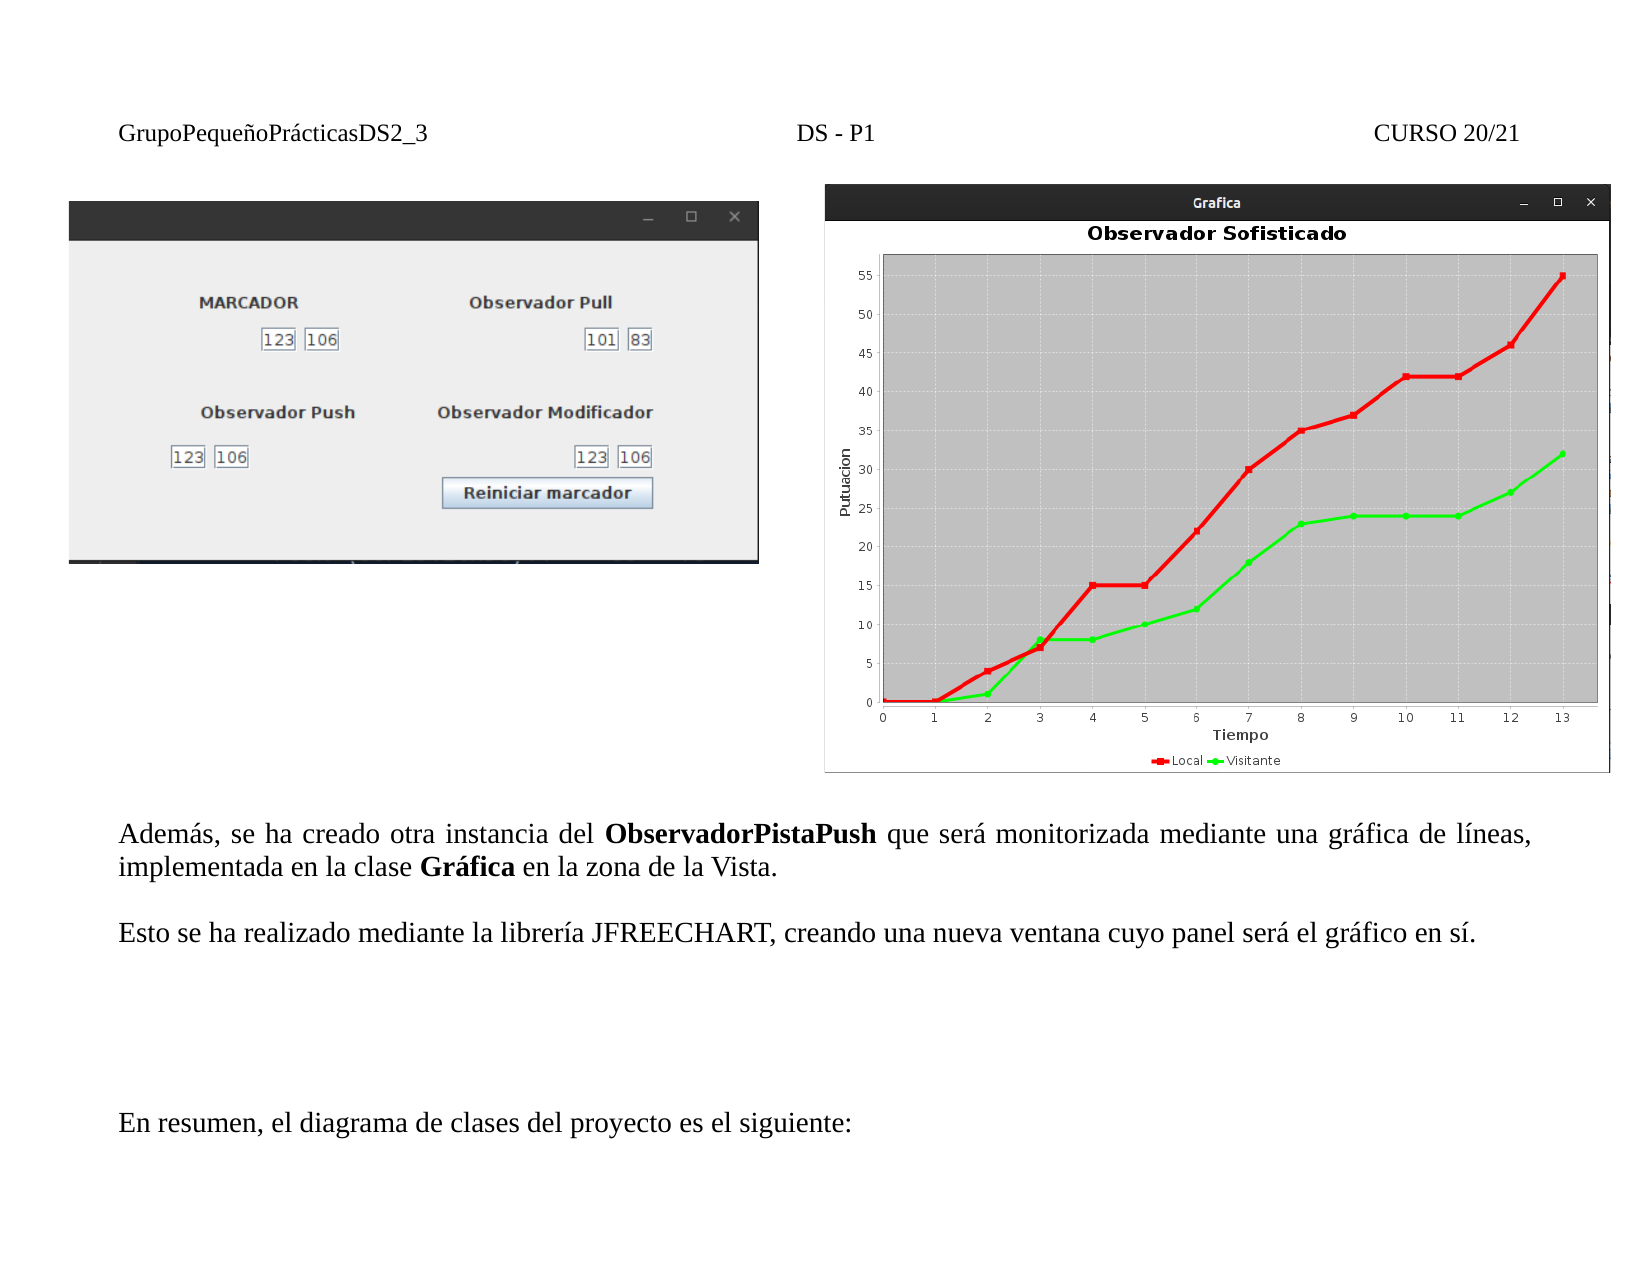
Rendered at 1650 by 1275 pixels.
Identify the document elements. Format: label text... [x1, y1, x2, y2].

text Además, se ha creado otra instancia del ObservadorPistaPush que será monitorizada mediante una gráfica de líneas, implementada en la clase Gráfica en la zona de la Vista. [118, 816, 1532, 883]
picture [68, 201, 759, 564]
text Esto se ha realizado mediante la librería JFREECHART, creando una nueva ventana cuyo panel será el gráfico en sí. [118, 915, 1532, 948]
text En resumen, el diagrama de clases del proyecto es el siguiente: [118, 1105, 1532, 1139]
picture [824, 184, 1611, 773]
